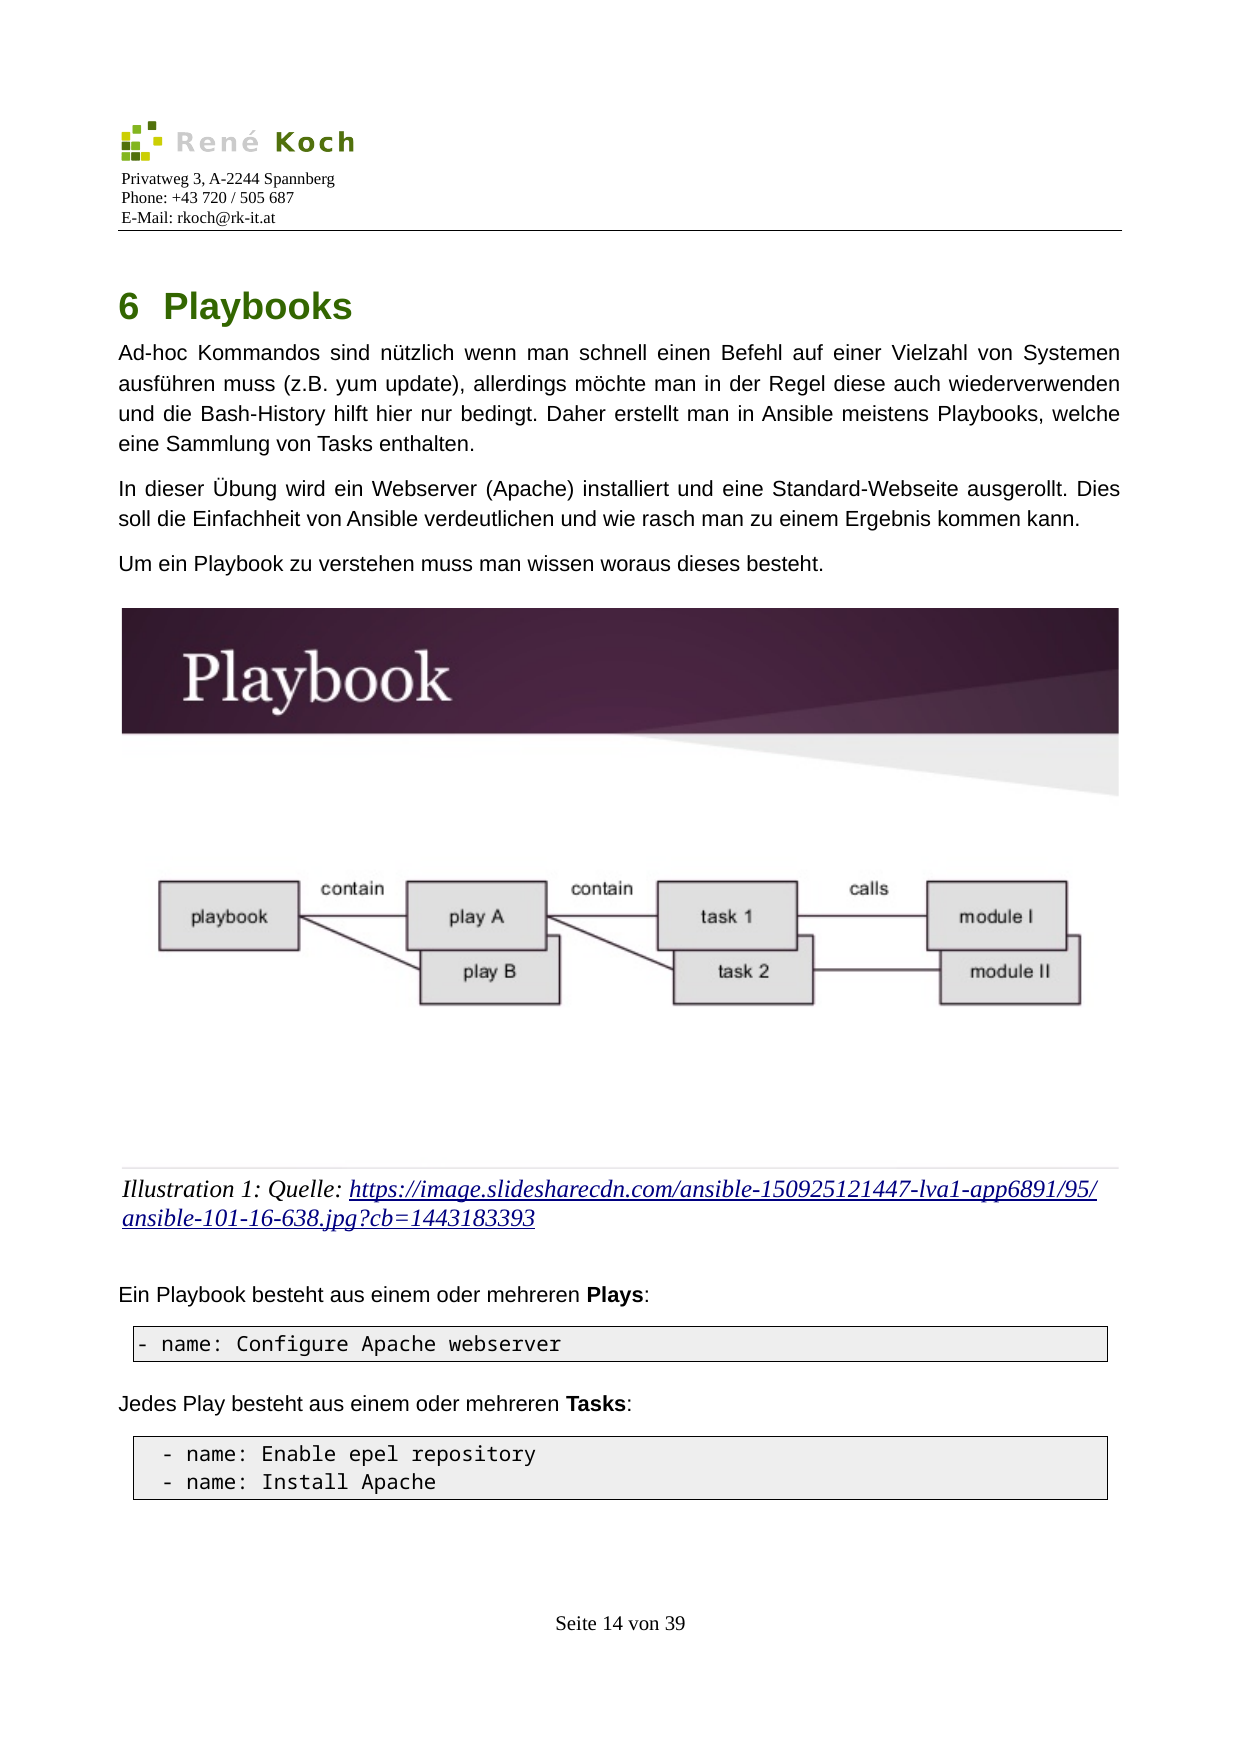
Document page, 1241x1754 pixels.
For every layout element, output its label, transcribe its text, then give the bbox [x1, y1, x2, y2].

text Jedes Play besteht aus einem oder mehreren Tasks: [118, 1391, 1122, 1416]
text - name: Install Apache [134, 1464, 1107, 1499]
text Um ein Playbook zu verstehen muss man wissen woraus dieses besteht. [118, 551, 1122, 576]
text Illustration 1: Quelle: https://image.slidesharecdn.com/ansible-150925121447-lva1-app6891/95/ansible-101-16-638.jpg?cb=1443183393 [122, 1169, 1119, 1232]
text - name: Enable epel repository [134, 1437, 1107, 1464]
picture [121, 608, 1119, 1169]
picture [121, 121, 354, 161]
subtitle Playbooks [118, 284, 1122, 328]
text Ad-hoc Kommandos sind nützlich wenn man schnell einen Befehl auf einer Vielzahl von Systemen ausführen muss (z.B. yum update), allerdings möchte man in der Regel diese auch wiederverwenden und die Bash-History hilft hier nur bedingt. Daher erstellt man in Ansible meistens Playbooks, welche eine Sammlung von Tasks enthalten. [118, 340, 1122, 456]
text - name: Configure Apache webserver [134, 1327, 1107, 1361]
text Ein Playbook besteht aus einem oder mehreren Plays: [118, 1282, 1122, 1307]
text In dieser Übung wird ein Webserver (Apache) installiert und eine Standard-Webseite ausgerollt. Dies soll die Einfachheit von Ansible verdeutlichen und wie rasch man zu einem Ergebnis kommen kann. [118, 476, 1122, 531]
